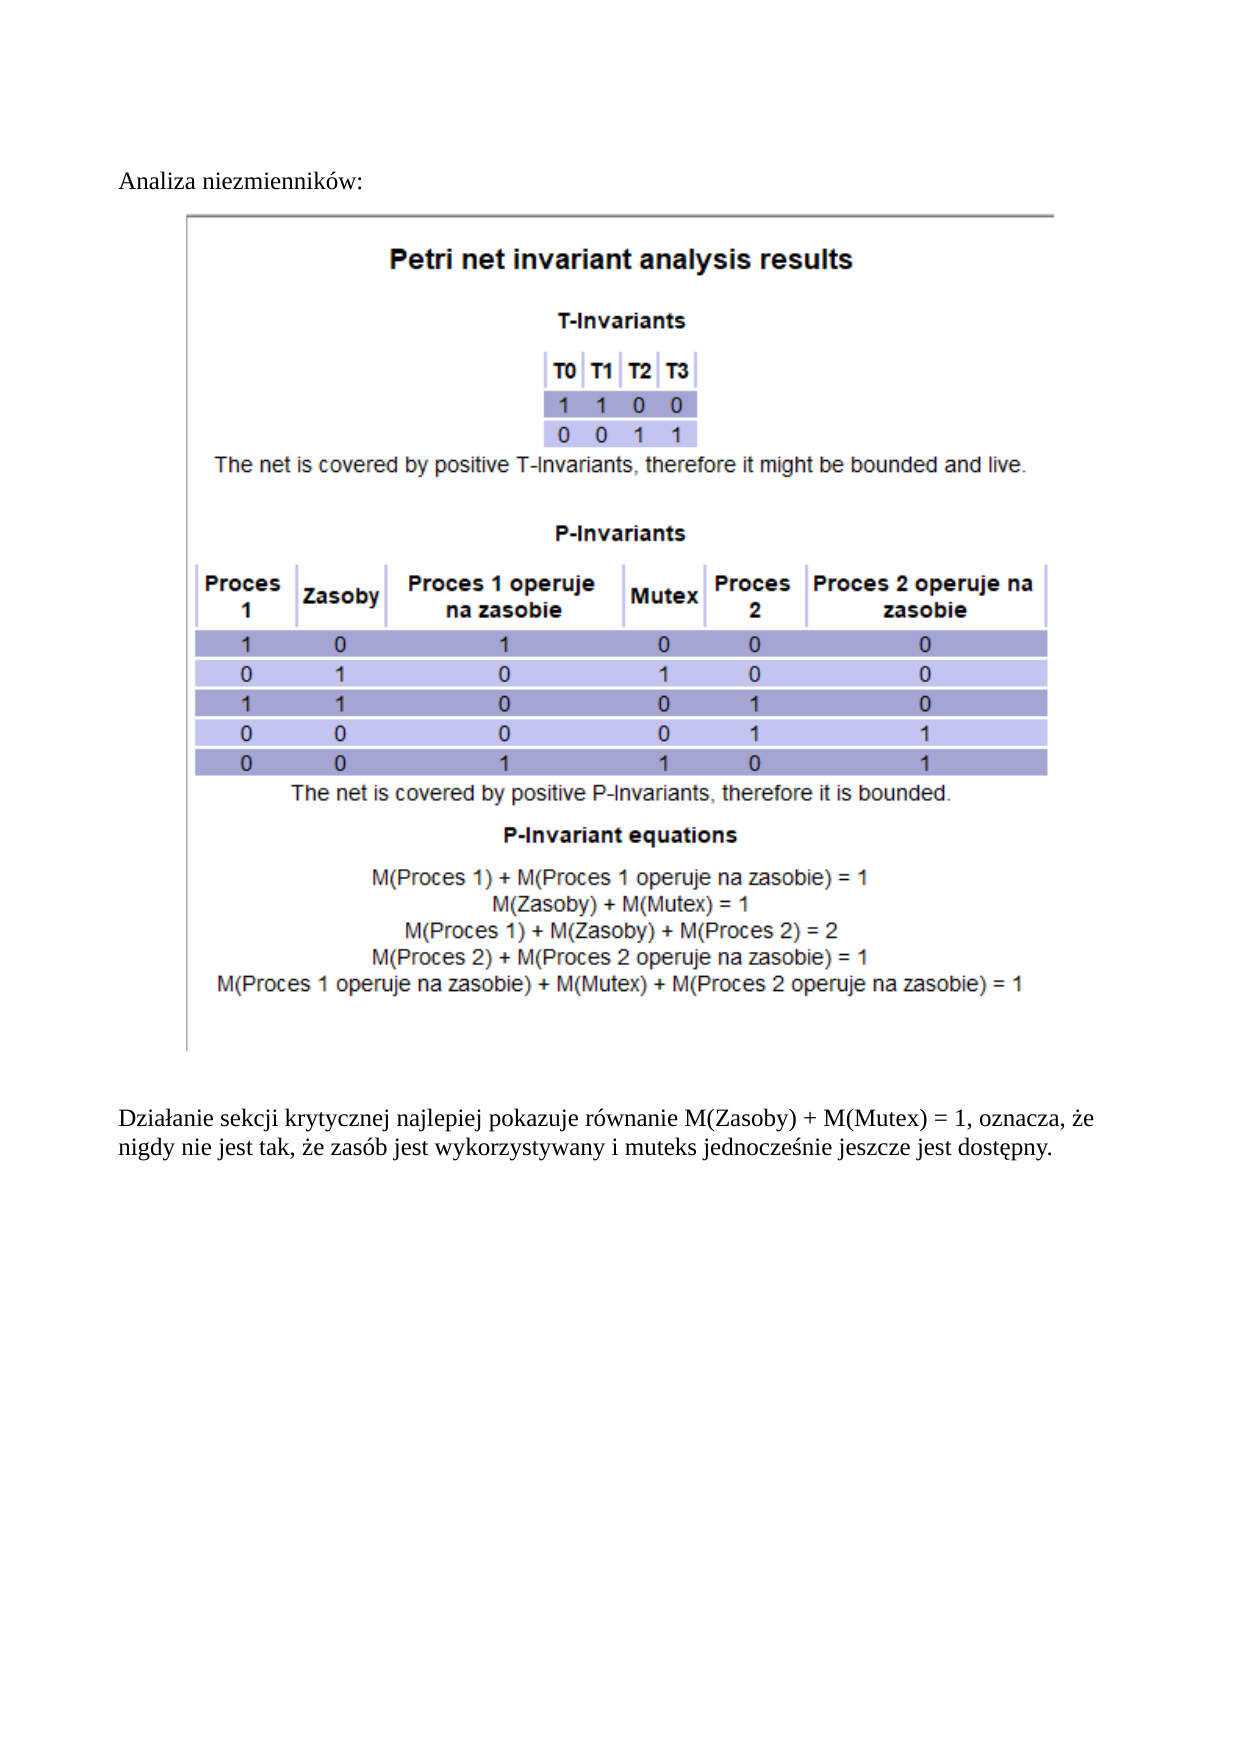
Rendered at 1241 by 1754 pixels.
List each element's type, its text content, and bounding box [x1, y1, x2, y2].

picture [186, 213, 1054, 1051]
text Analiza niezmienników: [118, 166, 1122, 194]
text Działanie sekcji krytycznej najlepiej pokazuje równanie M(Zasoby) + M(Mutex) = 1, oznacza, że nigdy nie jest tak, że zasób jest wykorzystywany i muteks jednocześnie jeszcze jest dostępny. [118, 1103, 1122, 1160]
